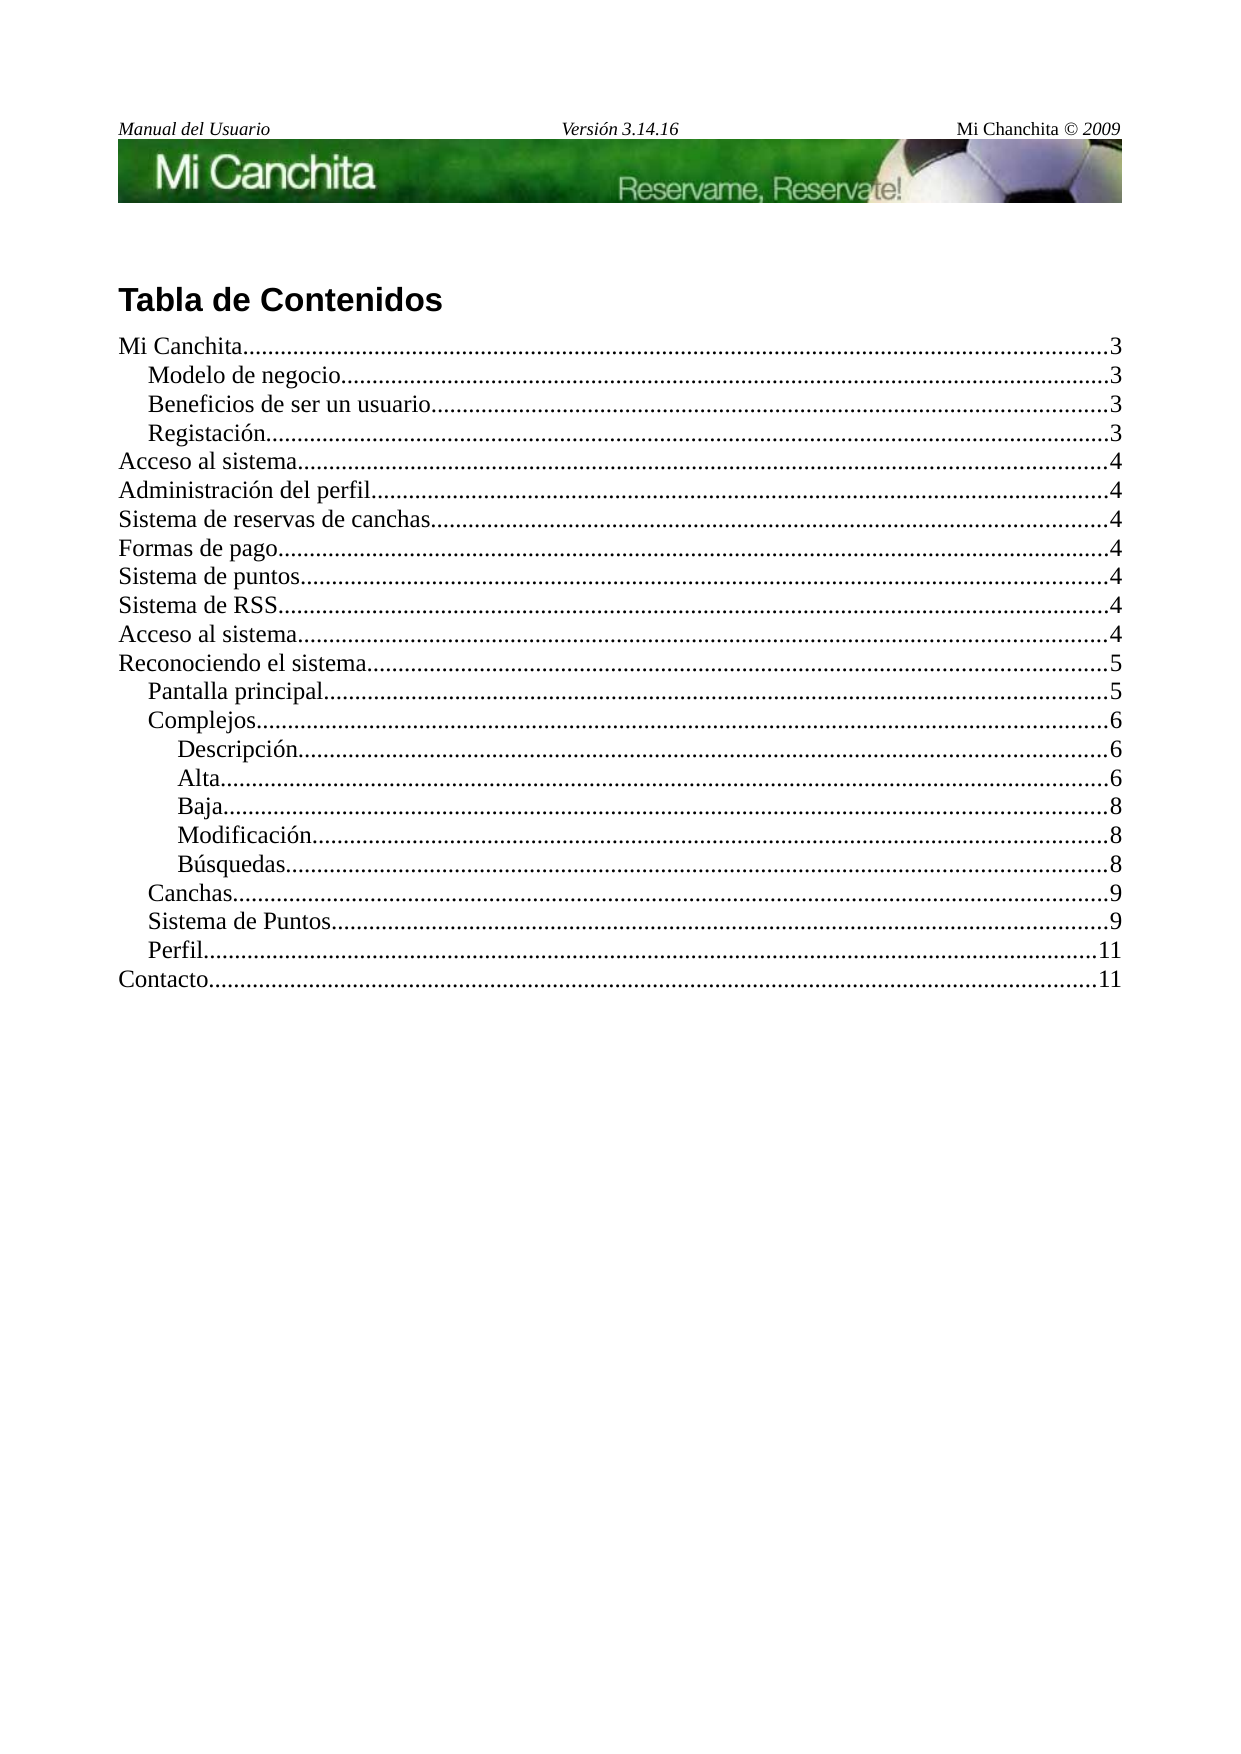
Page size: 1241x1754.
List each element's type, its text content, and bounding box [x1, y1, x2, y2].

text Sistema de Puntos 9 [148, 906, 1122, 935]
text Modelo de negocio 3 [148, 360, 1122, 389]
text Formas de pago 4 [118, 533, 1122, 561]
text Beneficios de ser un usuario 3 [148, 389, 1122, 418]
text Perfil 11 [148, 935, 1122, 964]
text Búsquedas 8 [177, 849, 1122, 878]
text Acceso al sistema 4 [118, 619, 1122, 648]
text Baja 8 [177, 791, 1122, 820]
text Complejos 6 [148, 705, 1122, 734]
text Mi Canchita 3 [118, 331, 1122, 360]
picture [118, 139, 1122, 203]
text Contacto 11 [118, 964, 1122, 993]
text Pantalla principal 5 [148, 676, 1122, 705]
text Sistema de RSS 4 [118, 590, 1122, 619]
text Alta 6 [177, 763, 1122, 791]
text Canchas 9 [148, 878, 1122, 906]
text Sistema de reservas de canchas 4 [118, 504, 1122, 533]
text Modificación 8 [177, 820, 1122, 849]
text Registación 3 [148, 418, 1122, 446]
text Reconociendo el sistema 5 [118, 648, 1122, 676]
text Descripción 6 [177, 734, 1122, 763]
subtitle Tabla de Contenidos [118, 280, 1122, 319]
text Administración del perfil 4 [118, 475, 1122, 504]
text Sistema de puntos 4 [118, 561, 1122, 590]
text Acceso al sistema 4 [118, 446, 1122, 475]
